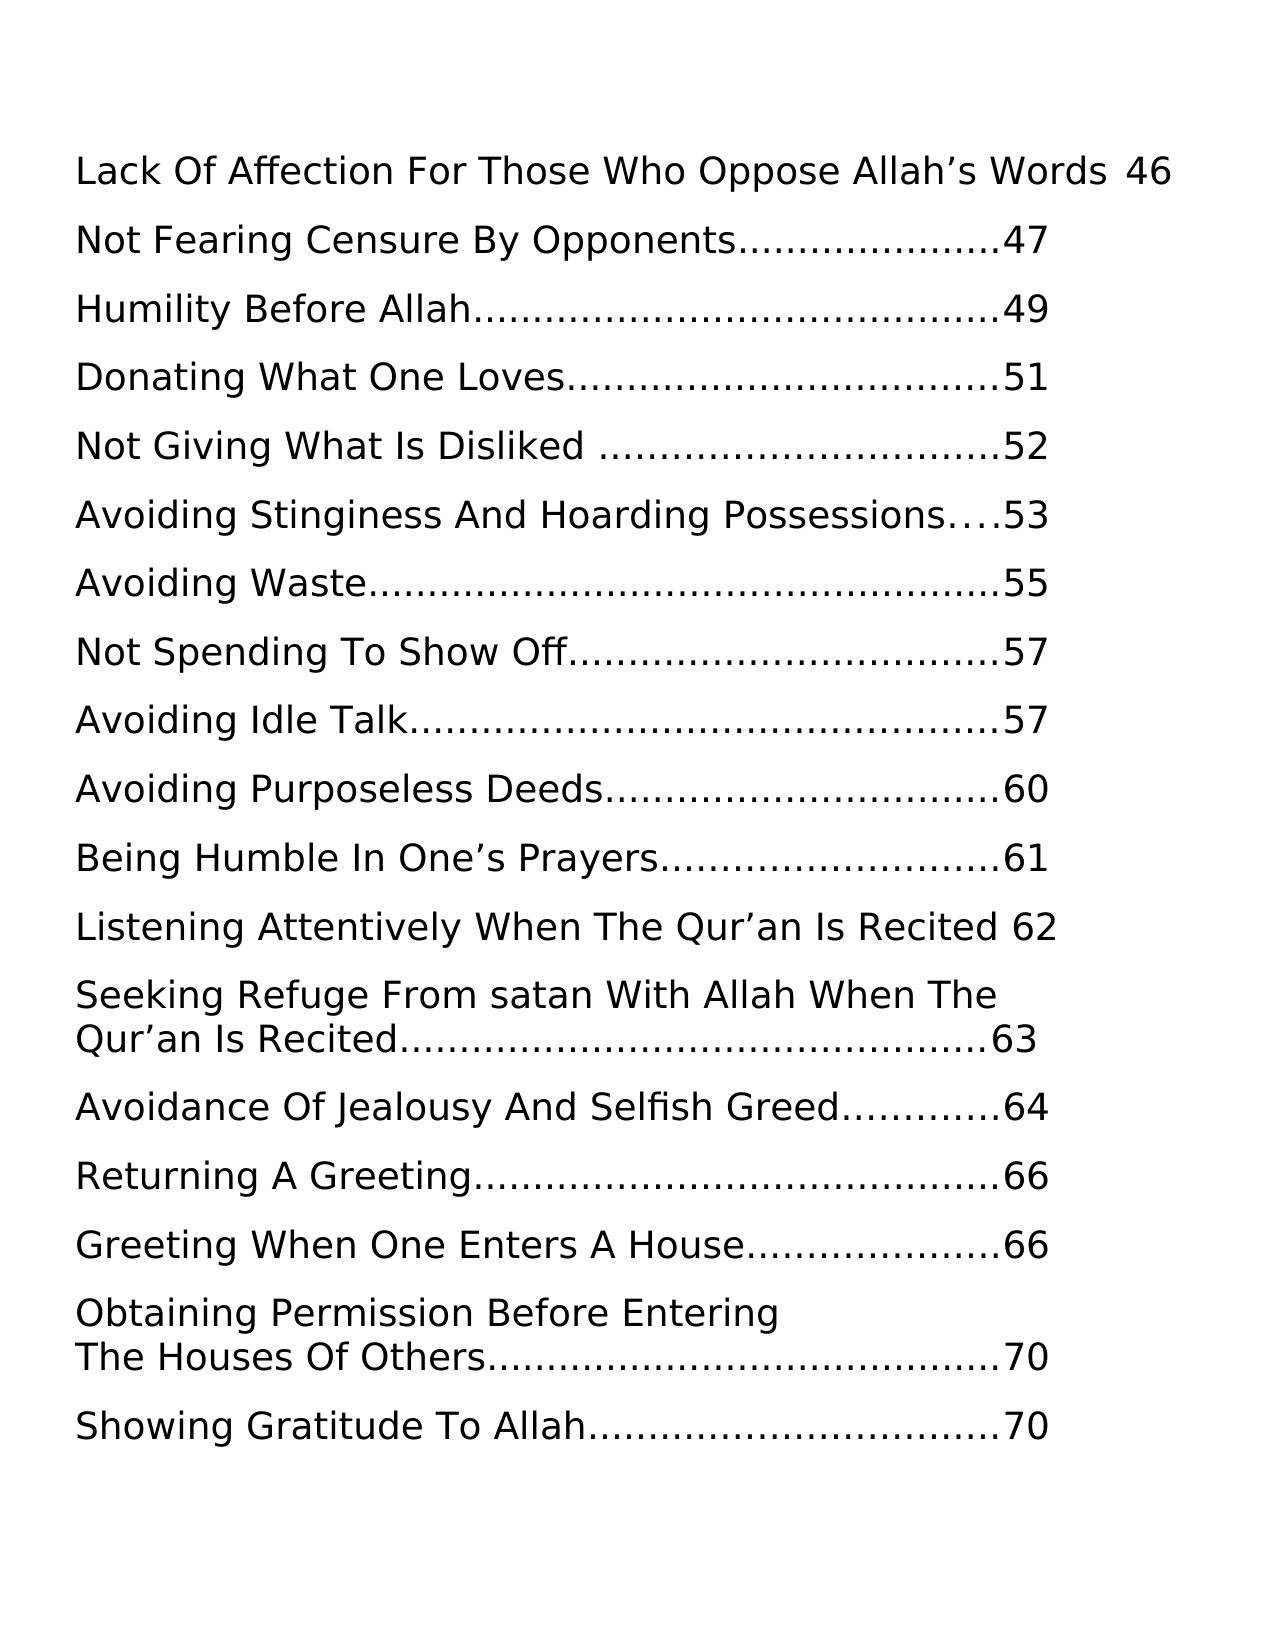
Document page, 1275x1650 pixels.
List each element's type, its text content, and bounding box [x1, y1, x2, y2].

subtitle Avoidance Of Jealousy And Selfish Greed 64 [75, 1086, 1200, 1130]
subtitle Not Spending To Show Off 57 [75, 631, 1200, 674]
subtitle Seeking Refuge From satan With Allah When The Qur’an Is Recited 63 [75, 974, 1200, 1061]
subtitle Avoiding Stinginess And Hoarding Possessions 53 [75, 493, 1200, 537]
subtitle Lack Of Affection For Those Who Oppose Allah’s Words 46 [75, 150, 1200, 194]
subtitle Humility Before Allah 49 [75, 287, 1200, 331]
subtitle Avoiding Waste 55 [75, 562, 1200, 606]
subtitle Listening Attentively When The Qur’an Is Recited 62 [75, 905, 1200, 949]
subtitle Avoiding Idle Talk 57 [75, 699, 1200, 743]
subtitle Greeting When One Enters A House 66 [75, 1223, 1200, 1267]
subtitle Showing Gratitude To Allah 70 [75, 1404, 1200, 1448]
subtitle Not Giving What Is Disliked 52 [75, 424, 1200, 468]
subtitle Not Fearing Censure By Opponents 47 [75, 219, 1200, 262]
subtitle Being Humble In One’s Prayers 61 [75, 836, 1200, 880]
subtitle Obtaining Permission Before Entering The Houses Of Others 70 [75, 1292, 1200, 1379]
subtitle Avoiding Purposeless Deeds 60 [75, 768, 1200, 811]
subtitle Donating What One Loves 51 [75, 356, 1200, 399]
subtitle Returning A Greeting 66 [75, 1155, 1200, 1198]
